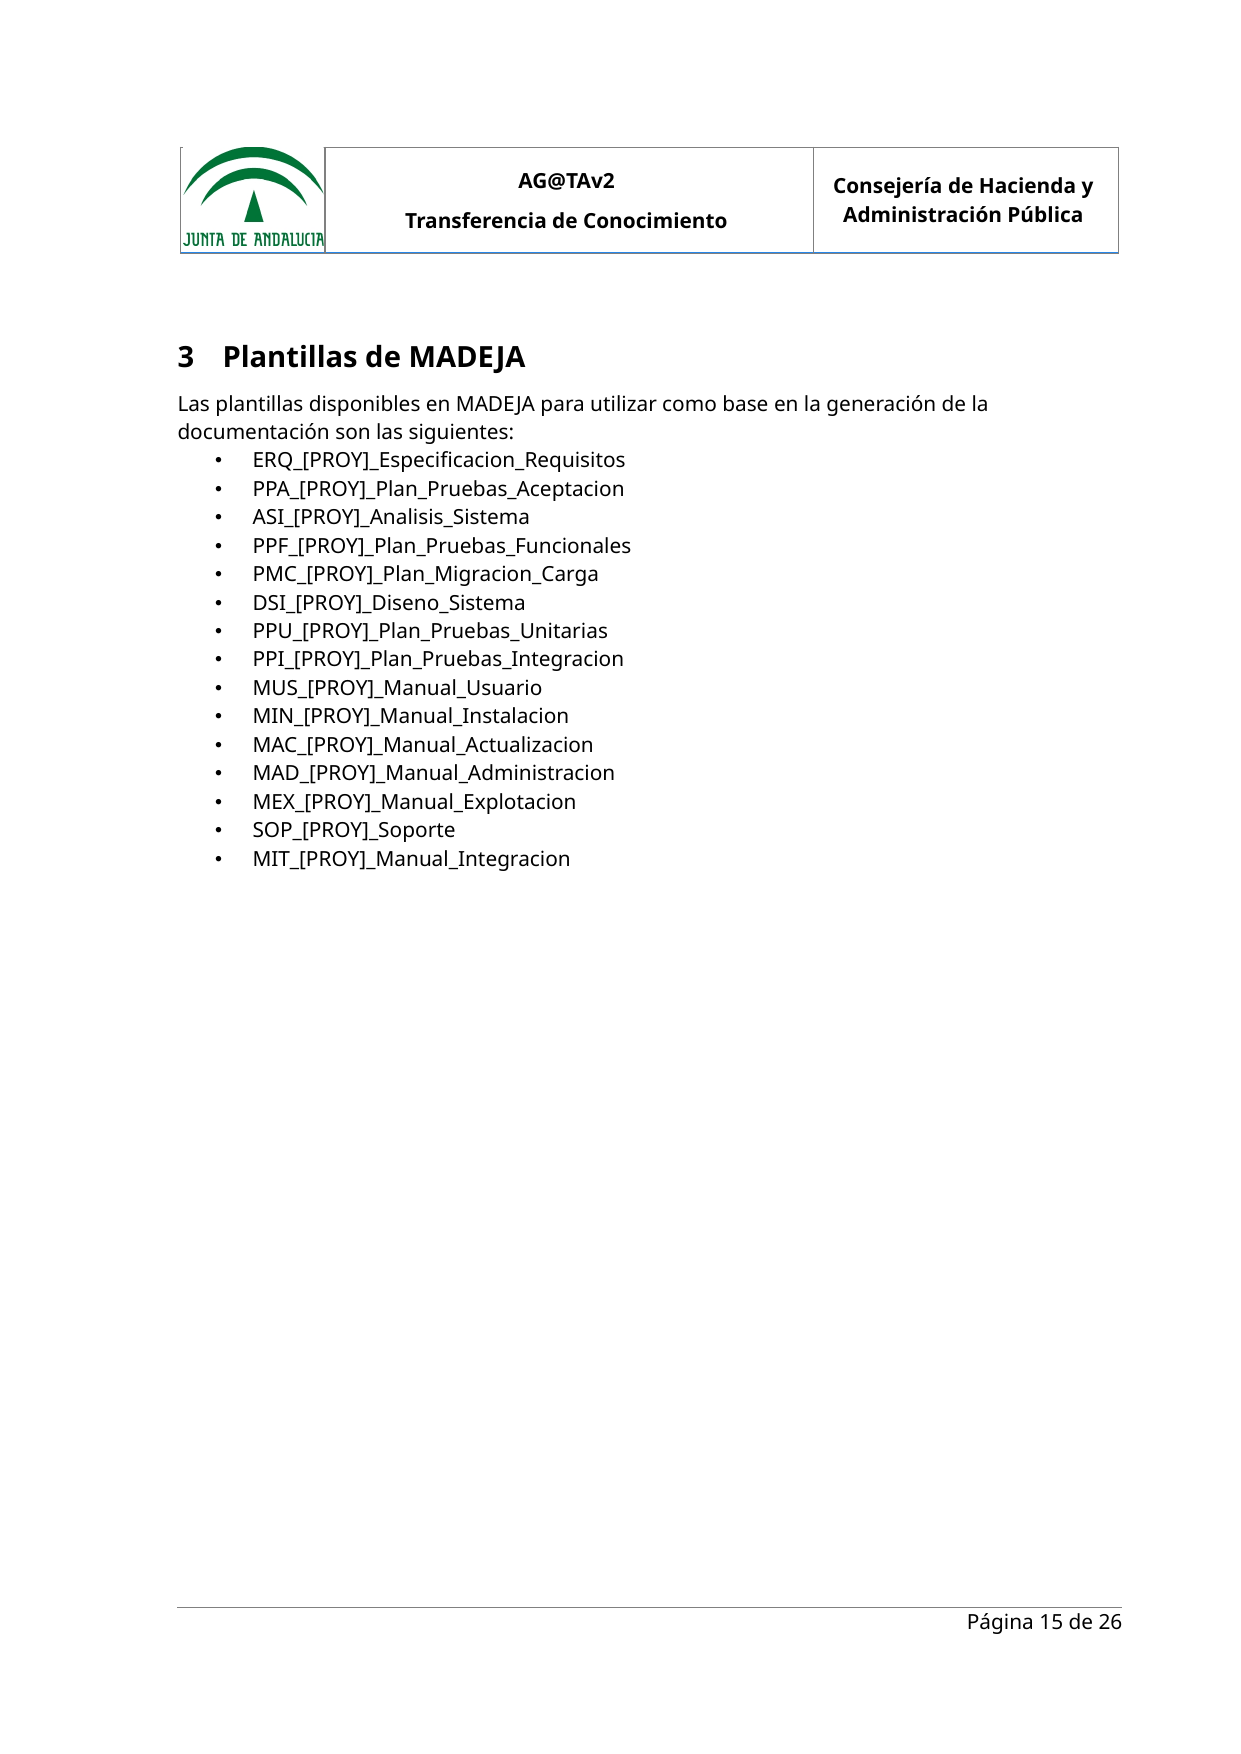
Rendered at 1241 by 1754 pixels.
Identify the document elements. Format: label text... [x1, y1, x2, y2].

picture [183, 147, 324, 246]
list PPU_[PROY]_Plan_Pruebas_Unitarias [215, 616, 1122, 644]
list ERQ_[PROY]_Especificacion_Requisitos [215, 446, 1122, 474]
list SOP_[PROY]_Soporte [215, 815, 1122, 844]
list PPI_[PROY]_Plan_Pruebas_Integracion [215, 644, 1122, 673]
list PPF_[PROY]_Plan_Pruebas_Funcionales [215, 531, 1122, 559]
list MIT_[PROY]_Manual_Integracion [215, 844, 1122, 872]
subtitle Plantillas de MADEJA [177, 336, 1122, 376]
list MEX_[PROY]_Manual_Explotacion [215, 787, 1122, 815]
list DSI_[PROY]_Diseno_Sistema [215, 588, 1122, 616]
list PPA_[PROY]_Plan_Pruebas_Aceptacion [215, 474, 1122, 502]
list ASI_[PROY]_Analisis_Sistema [215, 502, 1122, 531]
list PMC_[PROY]_Plan_Migracion_Carga [215, 559, 1122, 588]
list MUS_[PROY]_Manual_Usuario [215, 673, 1122, 701]
text Las plantillas disponibles en MADEJA para utilizar como base en la generación de la documentación son las siguientes: [177, 389, 1122, 446]
list MIN_[PROY]_Manual_Instalacion [215, 701, 1122, 730]
list MAC_[PROY]_Manual_Actualizacion [215, 730, 1122, 758]
list MAD_[PROY]_Manual_Administracion [215, 758, 1122, 787]
